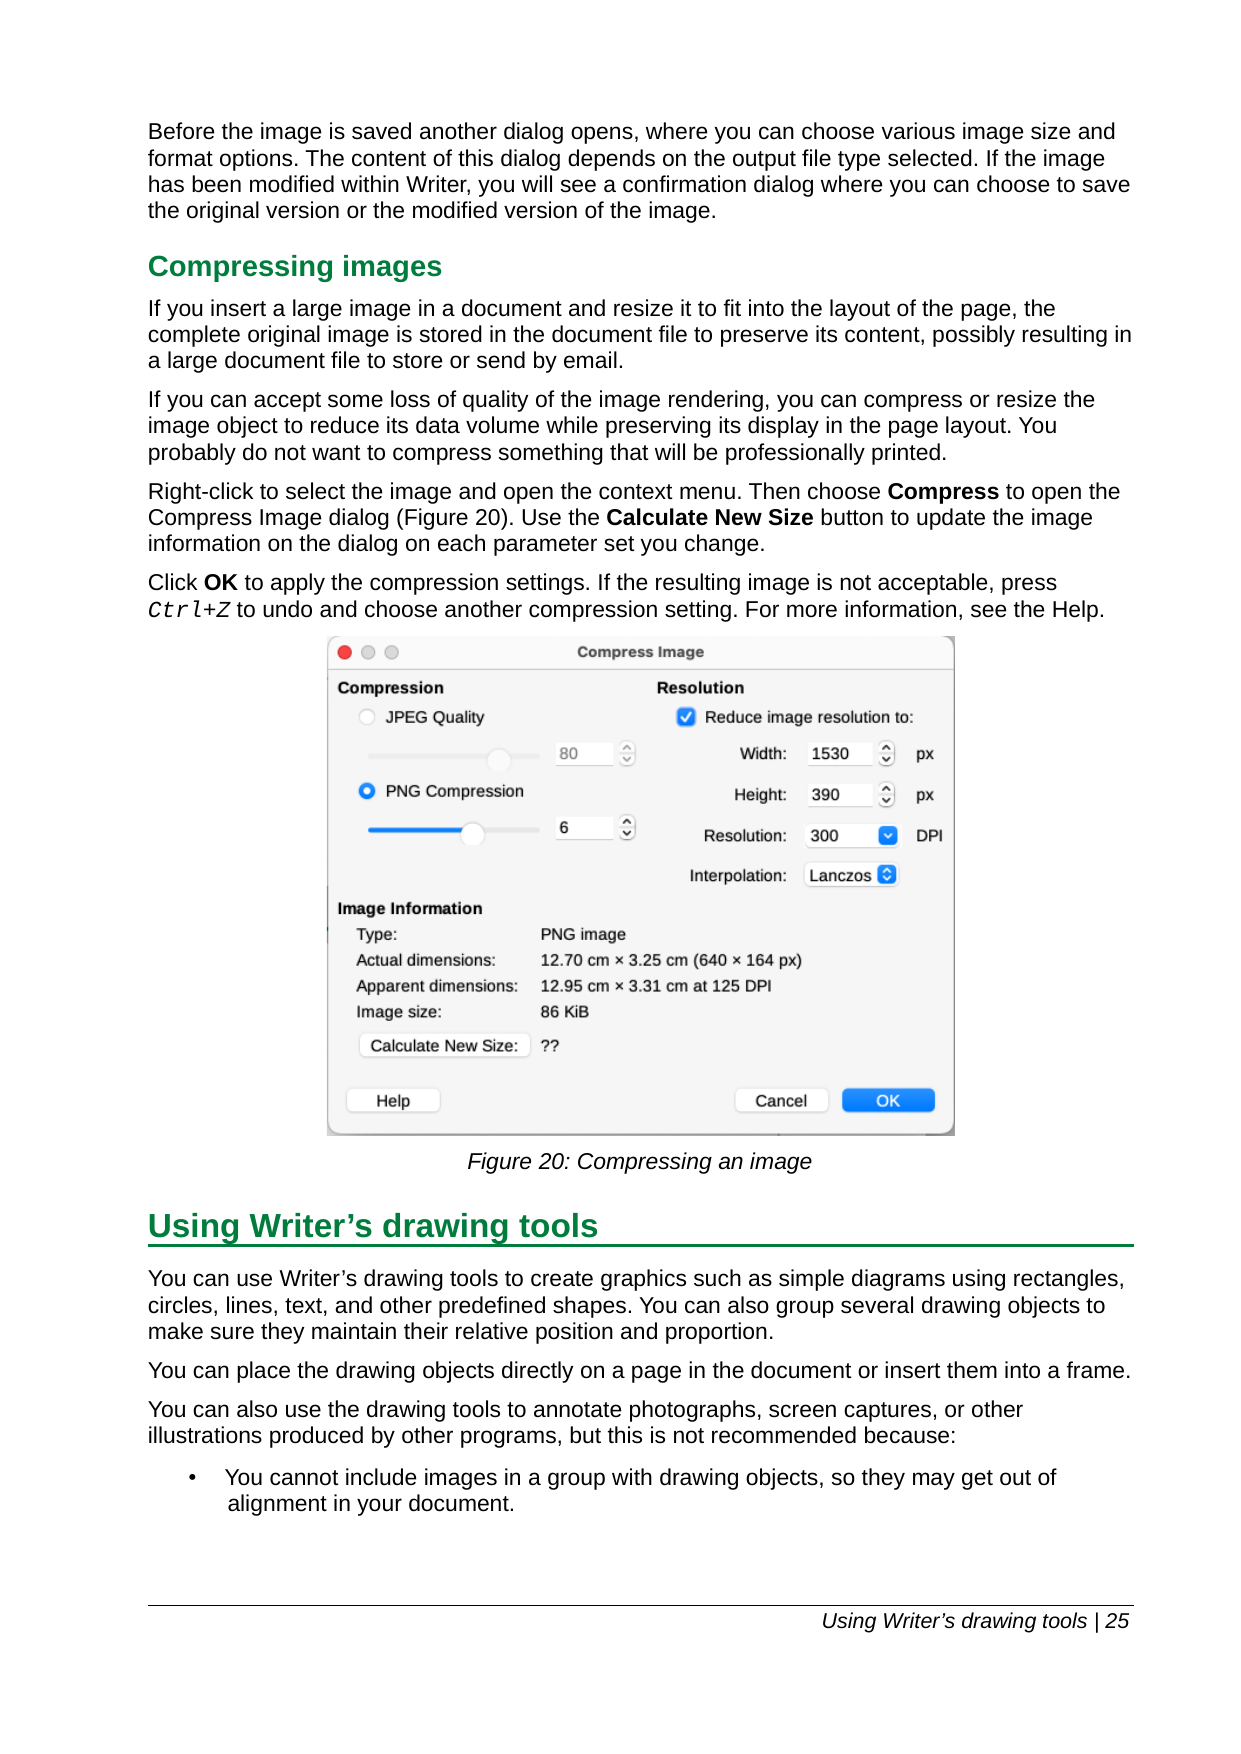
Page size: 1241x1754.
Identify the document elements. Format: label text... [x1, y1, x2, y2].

subtitle Compressing images [148, 248, 1134, 282]
list You can also use the drawing tools to annotate photographs, screen captures, or other illustrations produced by other programs, but this is not recommended because: [148, 1396, 1134, 1448]
text Before the image is saved another dialog opens, where you can choose various image size and format options. The content of this dialog depends on the output file type selected. If the image has been modified within Writer, you will see a confirmation dialog where you can choose to save the original version or the modified version of the image. [148, 118, 1134, 223]
text If you insert a large image in a document and resize it to fit into the layout of the page, the complete original image is stored in the document file to preserve its content, possibly resulting in a large document file to store or send by email. [148, 294, 1134, 374]
text You can place the drawing objects directly on a page in the document or insert them into a frame. [148, 1357, 1134, 1383]
text If you can accept some loss of quality of the image rendering, you can compress or resize the image object to reduce its data volume while preserving its display in the page layout. You probably do not want to compress something that will be professionally printed. [148, 386, 1134, 465]
text Figure 20: Compressing an image [324, 1148, 958, 1174]
picture [326, 636, 955, 1136]
subtitle Using Writer’s drawing tools [148, 1206, 1134, 1244]
text Right-click to select the image and open the context menu. Then choose Compress to open the Compress Image dialog (Figure 20). Use the Calculate New Size button to update the image information on the dialog on each parameter set you change. [148, 478, 1134, 557]
list You cannot include images in a group with drawing objects, so they may get out of alignment in your document. [185, 1461, 1134, 1519]
text Click OK to apply the compression settings. If the resulting image is not acceptable, press Ctrl+Z to undo and choose another compression setting. For more information, see the Help. [148, 569, 1134, 624]
text You can use Writer’s drawing tools to create graphics such as simple diagrams using rectangles, circles, lines, text, and other predefined shapes. You can also group several drawing objects to make sure they maintain their relative position and proportion. [148, 1265, 1134, 1344]
